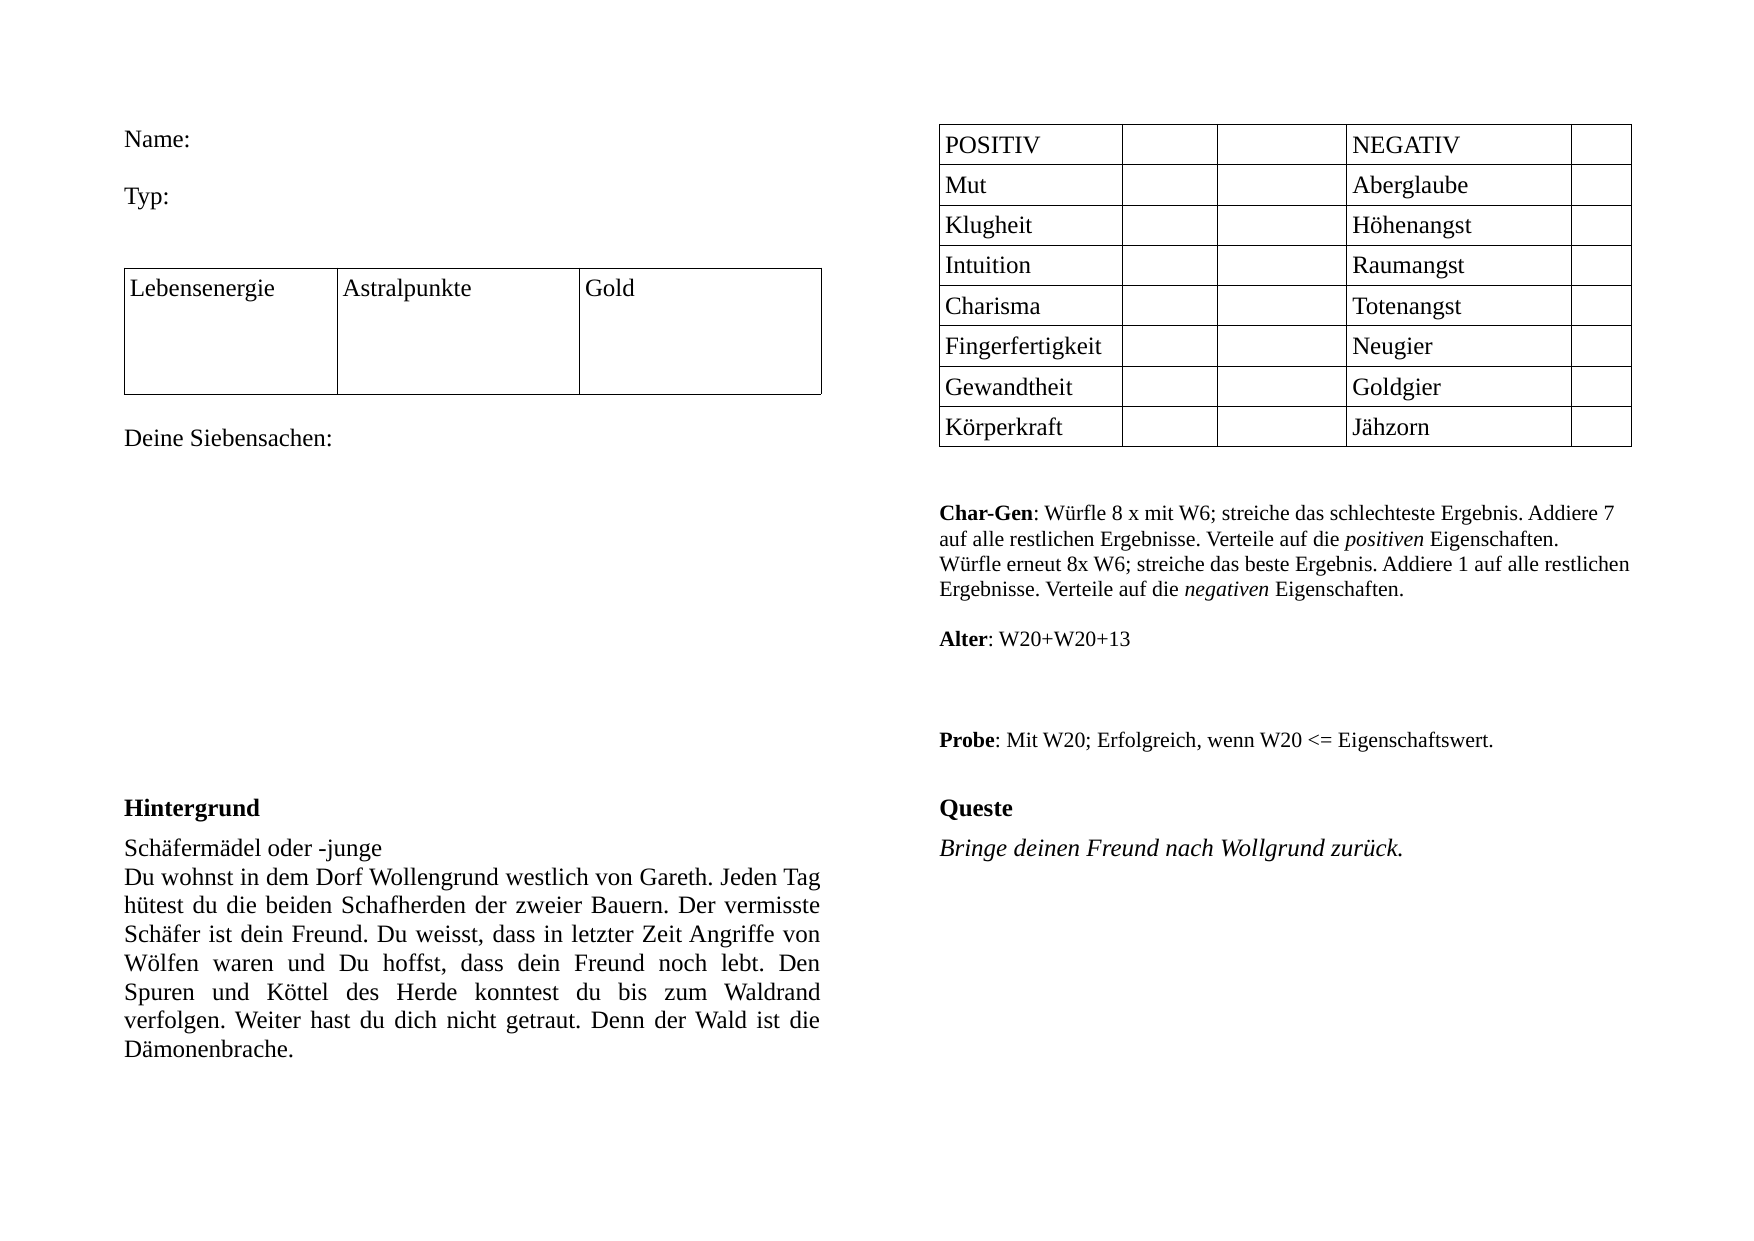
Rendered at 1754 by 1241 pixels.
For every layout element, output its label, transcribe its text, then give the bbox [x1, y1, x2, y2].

table_cell Klugheit [940, 206, 1122, 245]
table_cell [827, 787, 933, 827]
table_header Char-Gen: Würfle 8 x mit W6; streiche das schlechteste Ergebnis. Addiere 7 auf alle restlichen Ergebnisse. Verteile auf die positiven Eigenschaften. Würfle erneut 8x W6; streiche das beste Ergebnis. Addiere 1 auf alle restlichen Ergebnisse. Verteile auf die negativen Eigenschaften. Alter: W20+W20+13 Probe: Mit W20; Erfolgreich, wenn W20 <= Eigenschaftswert. [933, 118, 1636, 787]
table_cell [1123, 206, 1217, 245]
table_cell Raumangst [1347, 246, 1571, 285]
table_header Name: Typ: Deine Siebensachen: [118, 118, 827, 787]
table_cell Höhenangst [1347, 206, 1571, 245]
table_cell [1218, 286, 1346, 325]
table_cell Charisma [940, 286, 1122, 325]
table_cell [1218, 206, 1346, 245]
table_cell Totenangst [1347, 286, 1571, 325]
table_cell [1123, 326, 1217, 366]
table_cell [1572, 165, 1631, 204]
table_header [1572, 125, 1631, 164]
table_cell Queste [933, 787, 1636, 827]
table_cell Intuition [940, 246, 1122, 285]
table_header Astralpunkte [338, 269, 579, 394]
table_cell [1572, 286, 1631, 325]
table_cell [1123, 407, 1217, 446]
table_cell [1572, 407, 1631, 446]
table_cell [1572, 246, 1631, 285]
table_cell [1218, 407, 1346, 446]
table_cell [1218, 246, 1346, 285]
table_cell Aberglaube [1347, 165, 1571, 204]
table_header [1123, 125, 1217, 164]
table_header NEGATIV [1347, 125, 1571, 164]
table_cell Fingerfertigkeit [940, 326, 1122, 366]
table_cell [1572, 326, 1631, 366]
table_cell [1218, 326, 1346, 366]
table_cell Jähzorn [1347, 407, 1571, 446]
table_cell Goldgier [1347, 367, 1571, 406]
table_cell [1218, 165, 1346, 204]
table_header Gold [580, 269, 821, 394]
table_header [1218, 125, 1346, 164]
table_cell [1123, 286, 1217, 325]
table_cell Schäfermädel oder -junge Du wohnst in dem Dorf Wollengrund westlich von Gareth. Jeden Tag hütest du die beiden Schafherden der zweier Bauern. Der vermisste Schäfer ist dein Freund. Du weisst, dass in letzter Zeit Angriffe von Wölfen waren und Du hoffst, dass dein Freund noch lebt. Den Spuren und Köttel des Herde konntest du bis zum Waldrand verfolgen. Weiter hast du dich nicht getraut. Denn der Wald ist die Dämonenbrache. [118, 827, 827, 1069]
table_cell [1123, 246, 1217, 285]
table_cell Körperkraft [940, 407, 1122, 446]
table_header [827, 118, 933, 787]
table_cell Gewandtheit [940, 367, 1122, 406]
table_cell [827, 827, 933, 1069]
table_cell [1572, 367, 1631, 406]
table_cell [1572, 206, 1631, 245]
table_cell Bringe deinen Freund nach Wollgrund zurück. [933, 827, 1636, 1069]
table_header POSITIV [940, 125, 1122, 164]
table_cell [1218, 367, 1346, 406]
table_cell Hintergrund [118, 787, 827, 827]
table_cell [1123, 165, 1217, 204]
table_cell [1123, 367, 1217, 406]
table_header Lebensenergie [125, 269, 337, 394]
table_cell Mut [940, 165, 1122, 204]
table_cell Neugier [1347, 326, 1571, 366]
